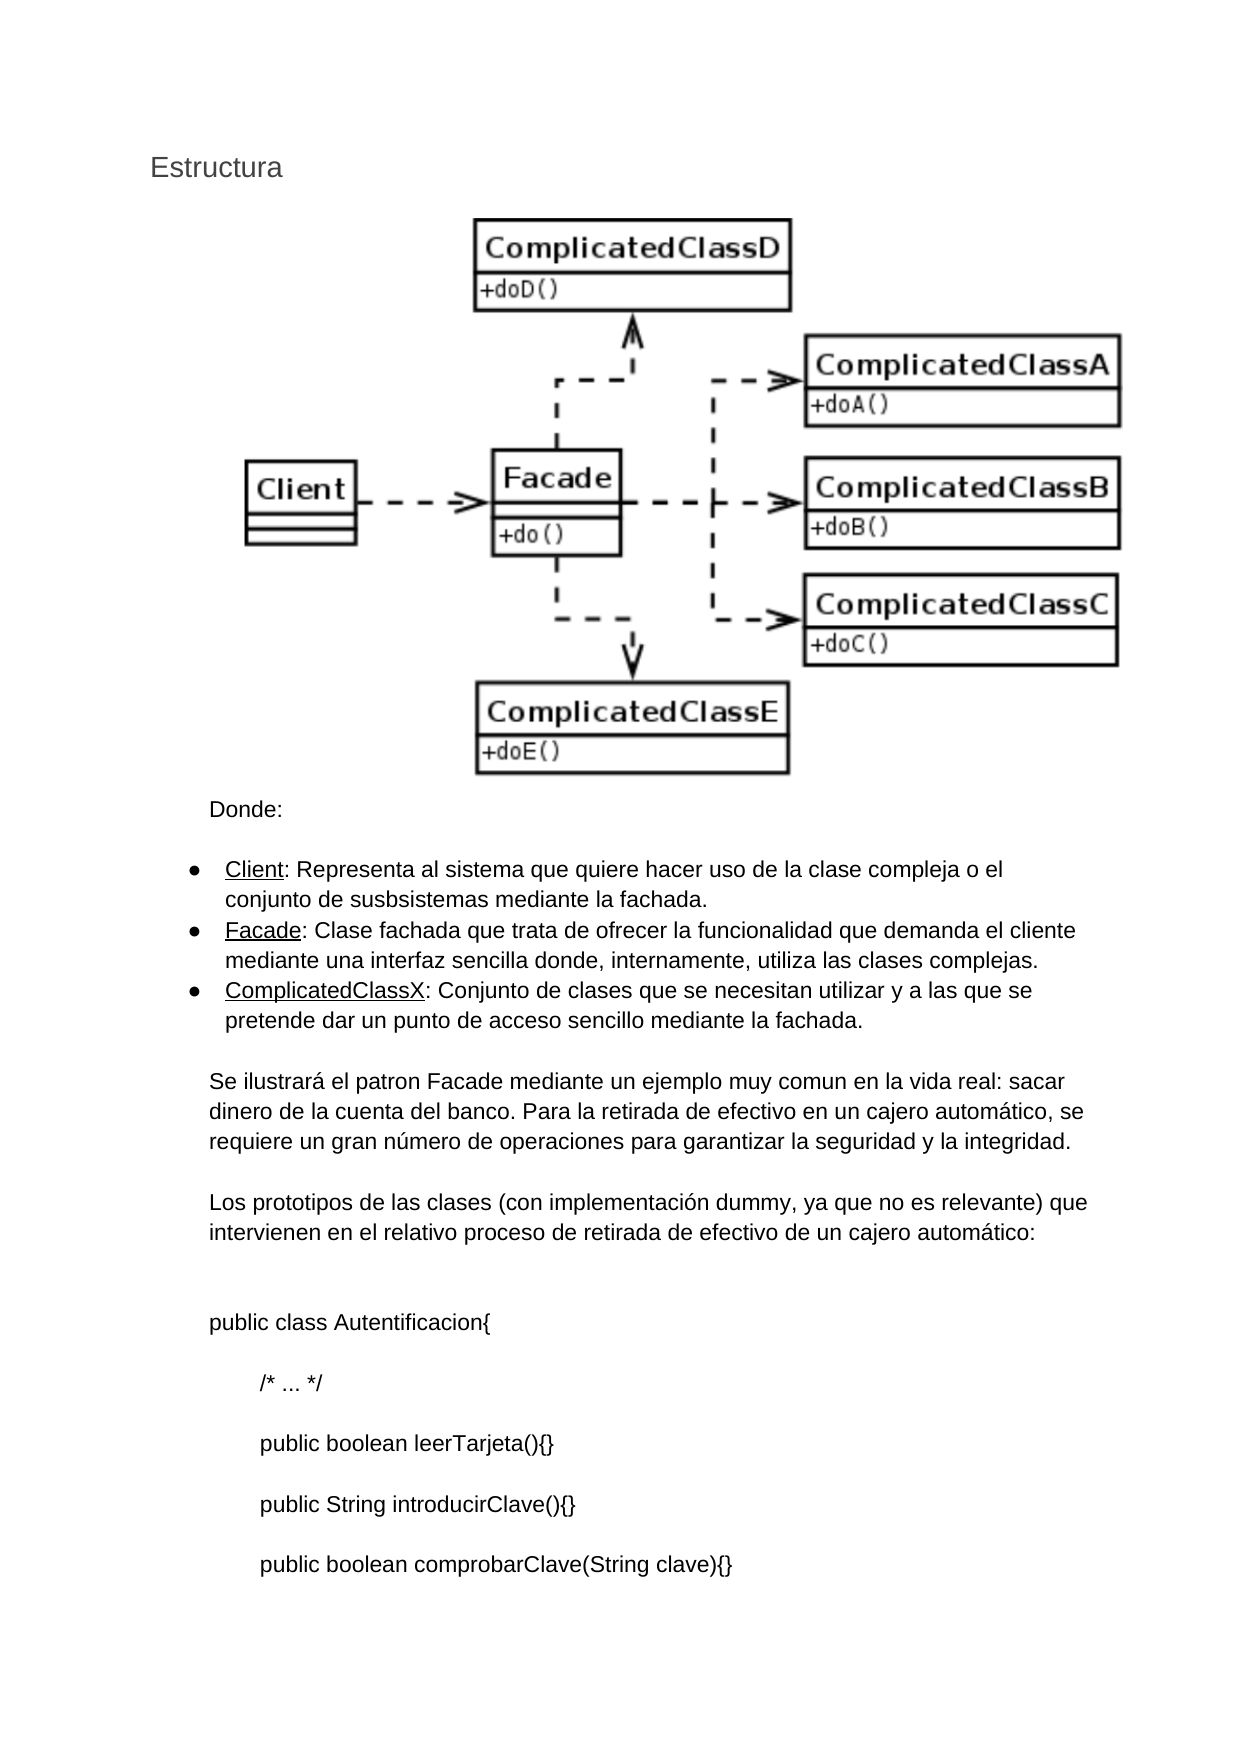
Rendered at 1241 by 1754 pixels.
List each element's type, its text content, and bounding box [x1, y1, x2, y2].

text Donde: [209, 796, 1090, 822]
text public String introducirClave(){} [209, 1491, 1090, 1517]
text public class Autentificacion{ [209, 1309, 1090, 1336]
text Los prototipos de las clases (con implementación dummy, ya que no es relevante) que intervienen en el relativo proceso de retirada de efectivo de un cajero automático: [209, 1188, 1090, 1245]
subtitle Estructura [150, 150, 1090, 183]
picture [208, 191, 1150, 792]
text /* ... */ [209, 1370, 1090, 1396]
text public boolean leerTarjeta(){} [209, 1430, 1090, 1456]
list Client: Representa al sistema que quiere hacer uso de la clase compleja o el conjunto de susbsistemas mediante la fachada. [187, 856, 1090, 913]
text public boolean comprobarClave(String clave){} [209, 1551, 1090, 1577]
text Se ilustrará el patron Facade mediante un ejemplo muy comun en la vida real: sacar dinero de la cuenta del banco. Para la retirada de efectivo en un cajero automático, se requiere un gran número de operaciones para garantizar la seguridad y la integridad. [209, 1068, 1090, 1154]
list ComplicatedClassX: Conjunto de clases que se necesitan utilizar y a las que se pretende dar un punto de acceso sencillo mediante la fachada. [187, 977, 1090, 1033]
list Facade: Clase fachada que trata de ofrecer la funcionalidad que demanda el cliente mediante una interfaz sencilla donde, internamente, utiliza las clases complejas. [187, 917, 1090, 973]
